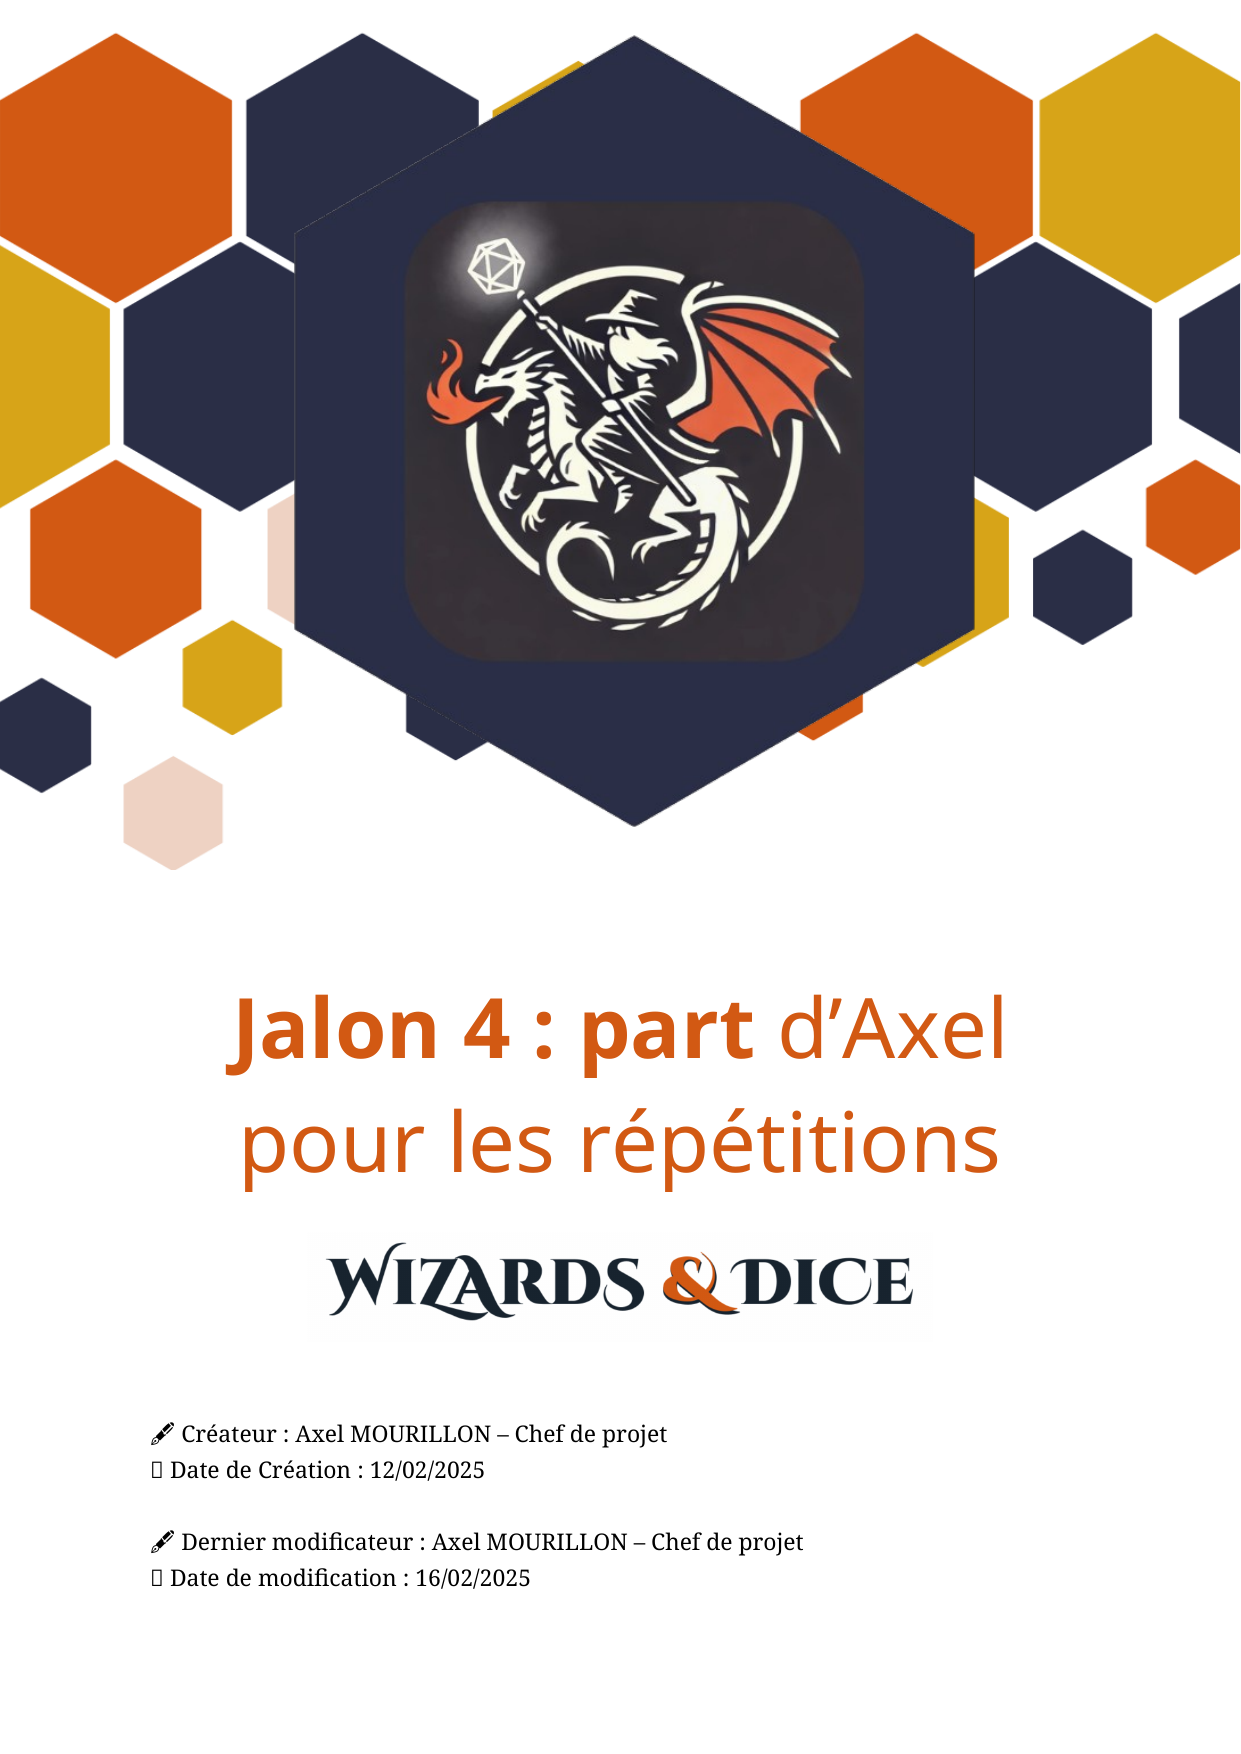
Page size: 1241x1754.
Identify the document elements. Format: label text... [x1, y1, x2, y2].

text 📅 Date de Création : 12/02/2025 [150, 1454, 1090, 1485]
text 🖋️ Dernier modificateur : Axel MOURILLON – Chef de projet [150, 1526, 1090, 1557]
title Jalon 4 : part d’Axel pour les répétitions [150, 970, 1090, 1197]
text 🖋️ Créateur : Axel MOURILLON – Chef de projet [150, 1418, 1090, 1449]
text 📅 Date de modification : 16/02/2025 [150, 1562, 1090, 1593]
picture [0, 18, 1241, 870]
picture [307, 1232, 934, 1342]
